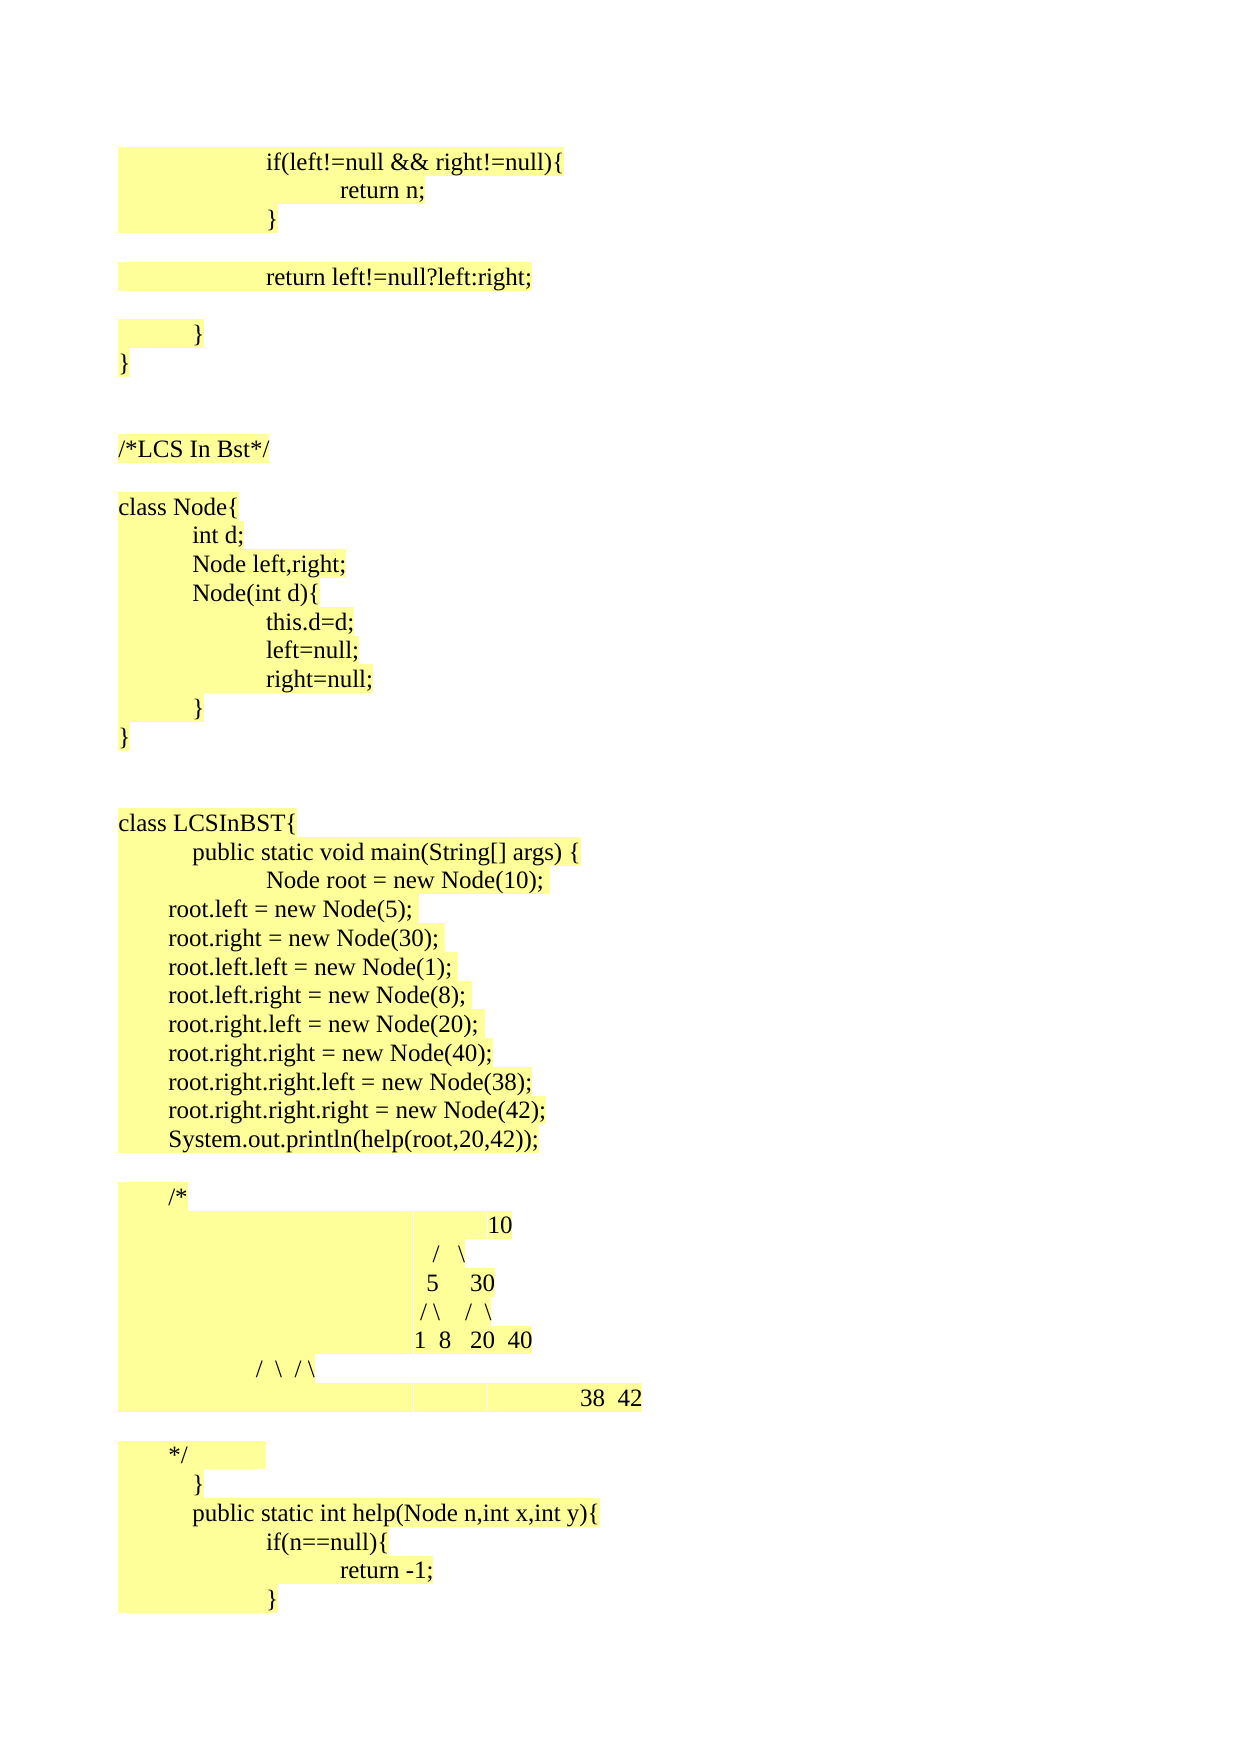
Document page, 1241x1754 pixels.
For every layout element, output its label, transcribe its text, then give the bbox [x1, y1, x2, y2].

text root.left = new Node(5); [118, 894, 1122, 923]
text if(left!=null && right!=null){ [118, 147, 1122, 176]
text public static int help(Node n,int x,int y){ [118, 1498, 1122, 1527]
text } [118, 1584, 1122, 1613]
text } [118, 1469, 1122, 1498]
text right=null; [118, 664, 1122, 693]
text root.right = new Node(30); [118, 923, 1122, 952]
text Node left,right; [118, 549, 1122, 578]
text left=null; [118, 636, 1122, 664]
text root.right.right.left = new Node(38); [118, 1067, 1122, 1096]
text class Node{ [118, 492, 1122, 521]
text 5 30 [118, 1268, 1122, 1297]
text Node(int d){ [118, 578, 1122, 607]
text root.right.right.right = new Node(42); [118, 1096, 1122, 1124]
text / \ / \ [118, 1354, 1122, 1383]
text 38 42 [118, 1383, 1122, 1412]
text public static void main(String[] args) { [118, 837, 1122, 866]
text class LCSInBST{ [118, 808, 1122, 837]
text / \ / \ [118, 1297, 1122, 1326]
text if(n==null){ [118, 1527, 1122, 1556]
text root.right.left = new Node(20); [118, 1009, 1122, 1038]
text 10 [118, 1211, 1122, 1239]
text this.d=d; [118, 607, 1122, 636]
text */ [118, 1441, 1122, 1469]
text 1 8 20 40 [118, 1326, 1122, 1354]
text root.left.left = new Node(1); [118, 952, 1122, 981]
text int d; [118, 521, 1122, 549]
text /*LCS In Bst*/ [118, 434, 1122, 463]
text } [118, 319, 1122, 348]
text / \ [118, 1239, 1122, 1268]
text Node root = new Node(10); [118, 866, 1122, 894]
text return n; [118, 176, 1122, 204]
text } [118, 204, 1122, 233]
text return left!=null?left:right; [118, 262, 1122, 291]
text } [118, 722, 1122, 751]
text } [118, 693, 1122, 722]
text root.right.right = new Node(40); [118, 1038, 1122, 1067]
text return -1; [118, 1556, 1122, 1584]
text /* [118, 1182, 1122, 1211]
text System.out.println(help(root,20,42)); [118, 1124, 1122, 1153]
text } [118, 348, 1122, 377]
text root.left.right = new Node(8); [118, 981, 1122, 1009]
